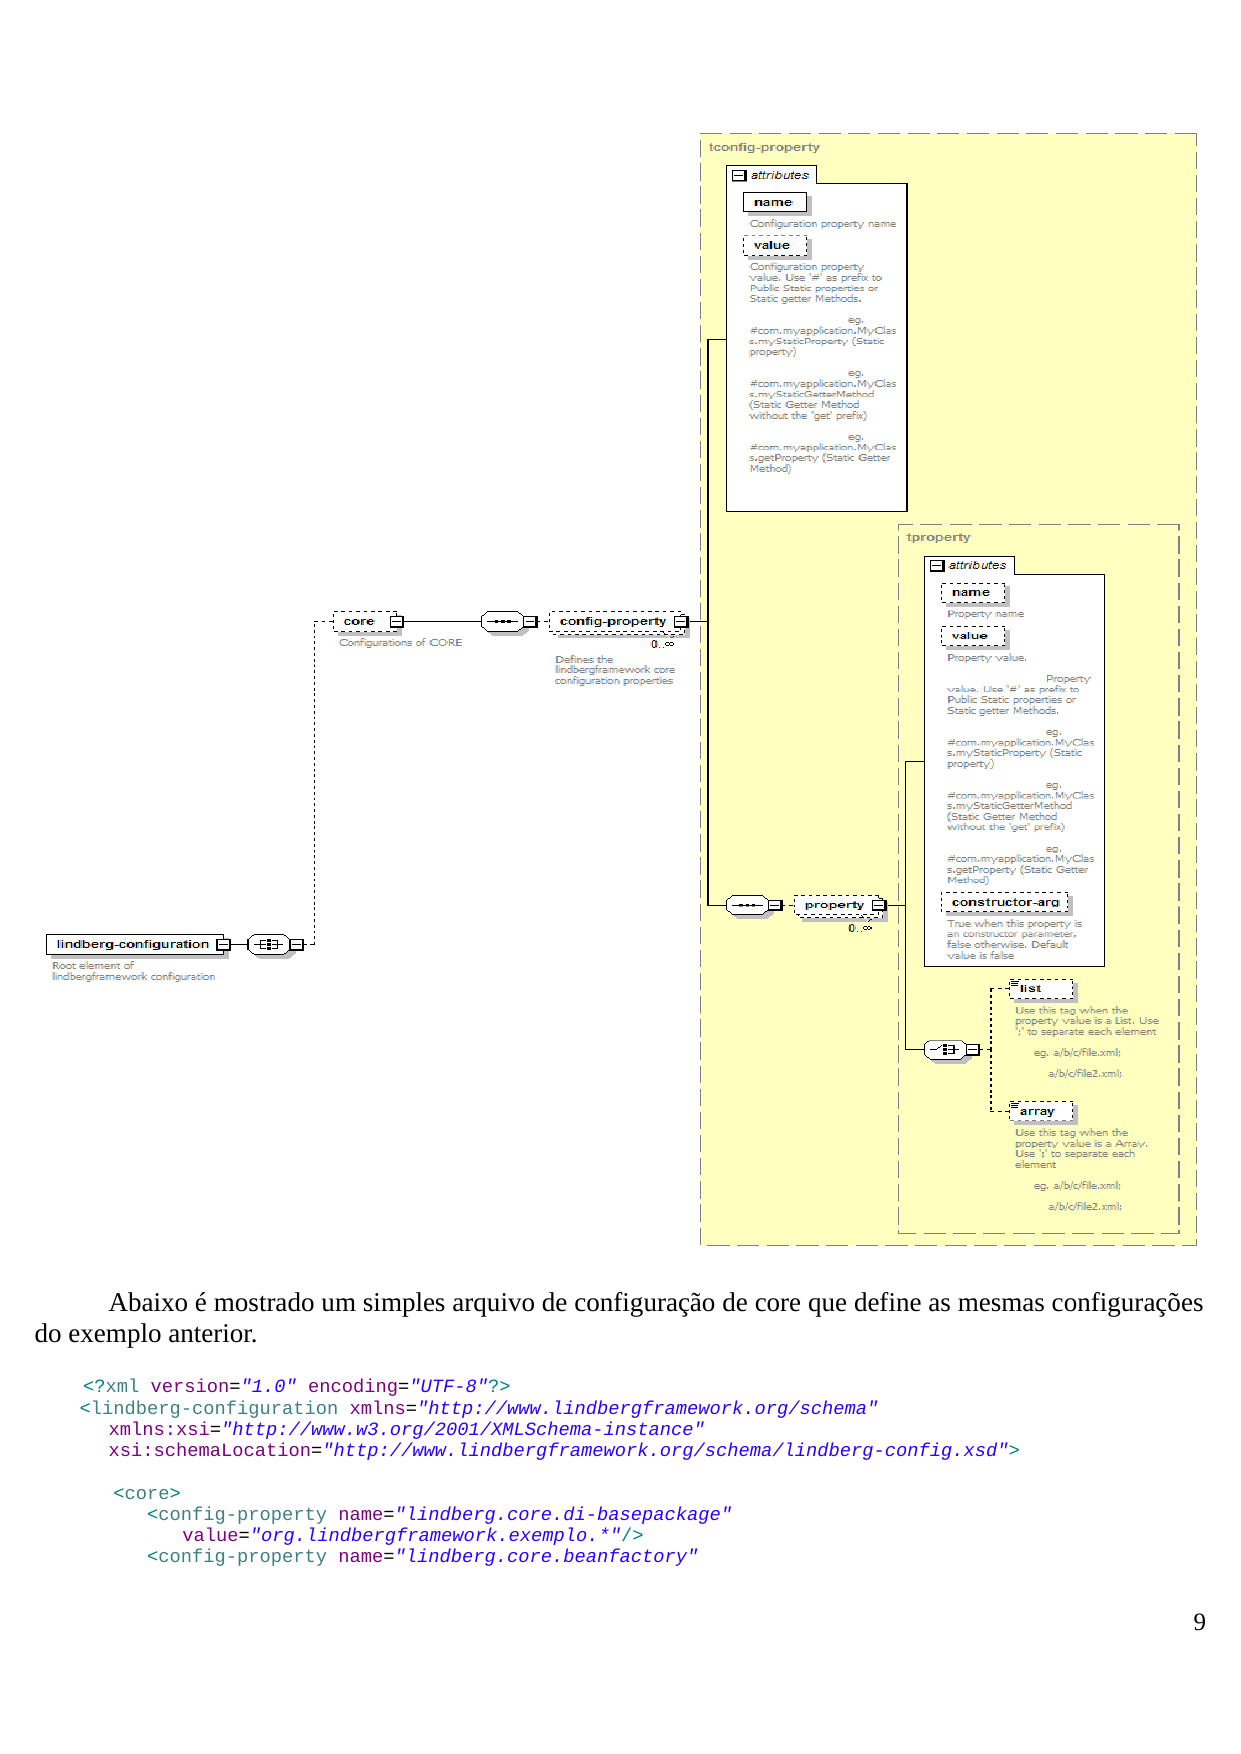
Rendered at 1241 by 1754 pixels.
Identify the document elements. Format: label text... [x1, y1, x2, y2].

text <config-property name="lindberg.core.beanfactory" [34, 1547, 1206, 1568]
picture [34, 128, 1206, 1255]
text <lindberg-configuration xmlns="http://www.lindbergframework.org/schema" xmlns:xsi="http://www.w3.org/2001/XMLSchema-instance" xsi:schemaLocation="http://www.lindbergframework.org/schema/lindberg-config.xsd"> [34, 1398, 1206, 1462]
text <config-property name="lindberg.core.di-basepackage" value="org.lindbergframework.exemplo.*"/> [34, 1505, 1206, 1547]
text <?xml version="1.0" encoding="UTF-8"?> [34, 1375, 1206, 1398]
text <core> [34, 1483, 1206, 1505]
text Abaixo é mostrado um simples arquivo de configuração de core que define as mesmas configurações do exemplo anterior. [34, 1286, 1206, 1348]
